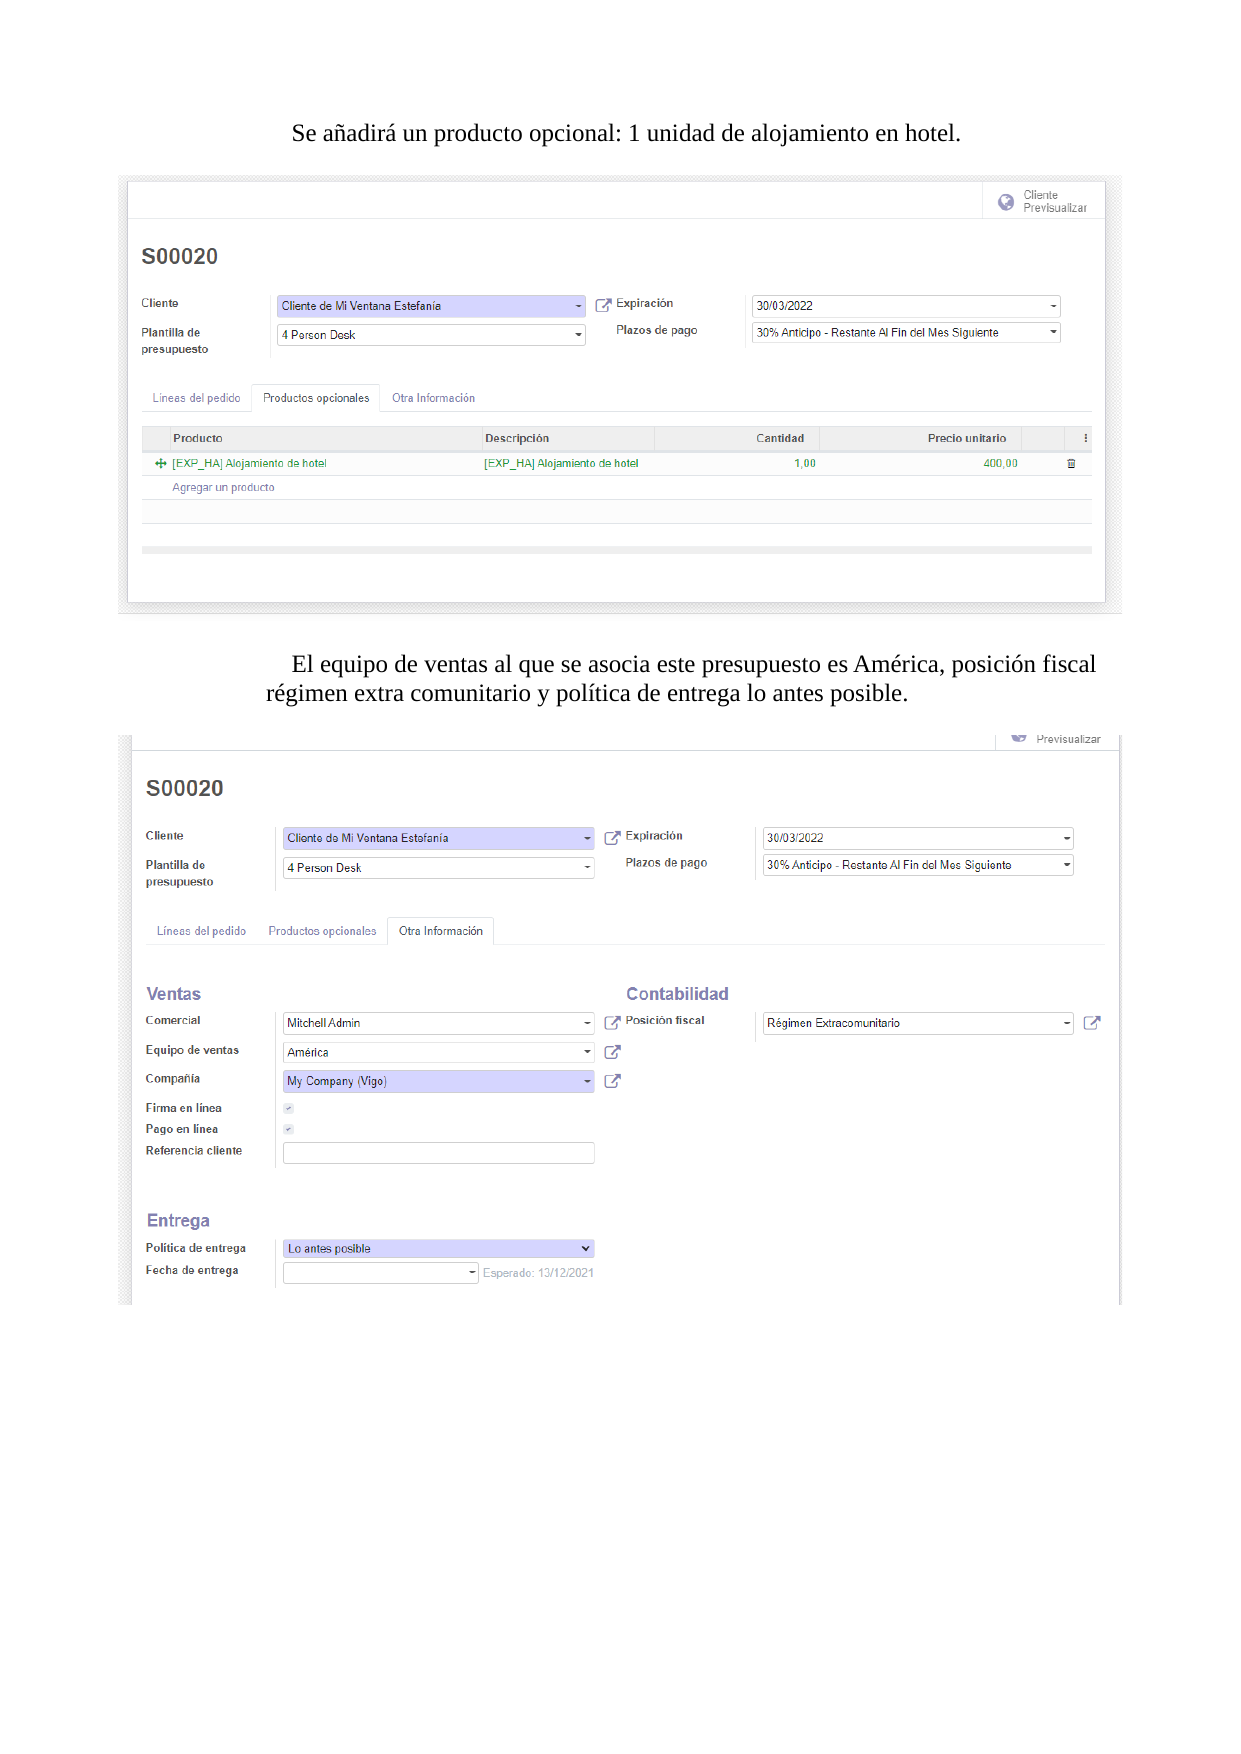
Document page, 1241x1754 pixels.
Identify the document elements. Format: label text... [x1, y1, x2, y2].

text  El equipo de ventas al que se asocia este presupuesto es América, posición fiscal régimen extra comunitario y política de entrega lo antes posible. [118, 649, 1122, 706]
text  Se añadirá un producto opcional: 1 unidad de alojamiento en hotel. [118, 118, 1122, 147]
picture [118, 735, 1123, 1305]
picture [118, 175, 1123, 621]
